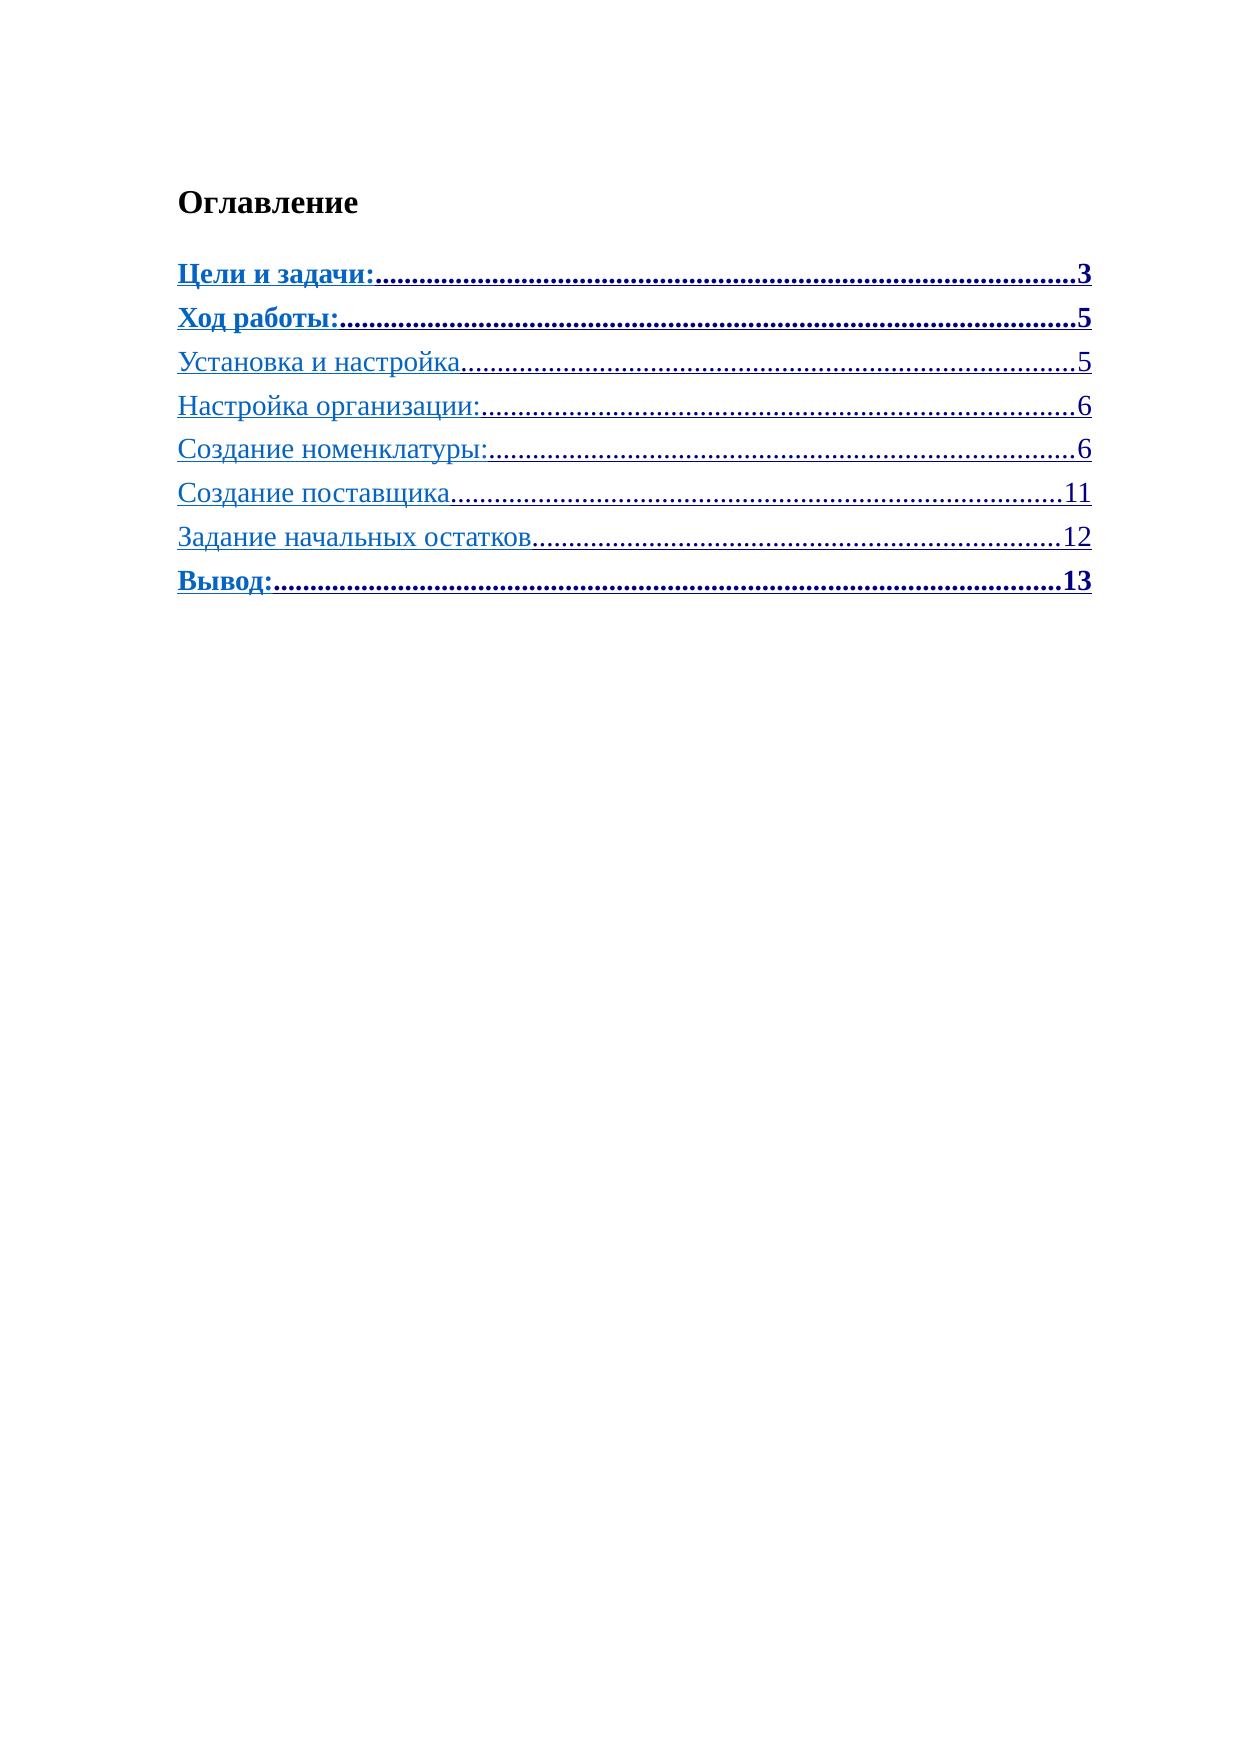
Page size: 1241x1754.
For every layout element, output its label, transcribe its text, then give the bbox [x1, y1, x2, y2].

text Вывод: 13 [89, 563, 1181, 597]
text Создание поставщика 11 [89, 476, 1181, 509]
text Создание номенклатуры: 6 [89, 432, 1181, 465]
text Ход работы: 5 [89, 300, 1181, 333]
text Задание начальных остатков 12 [89, 519, 1181, 553]
text Цели и задачи: 3 [89, 256, 1181, 289]
text Оглавление [89, 182, 1122, 221]
text Настройка организации: 6 [89, 388, 1181, 421]
text Установка и настройка 5 [89, 344, 1181, 377]
